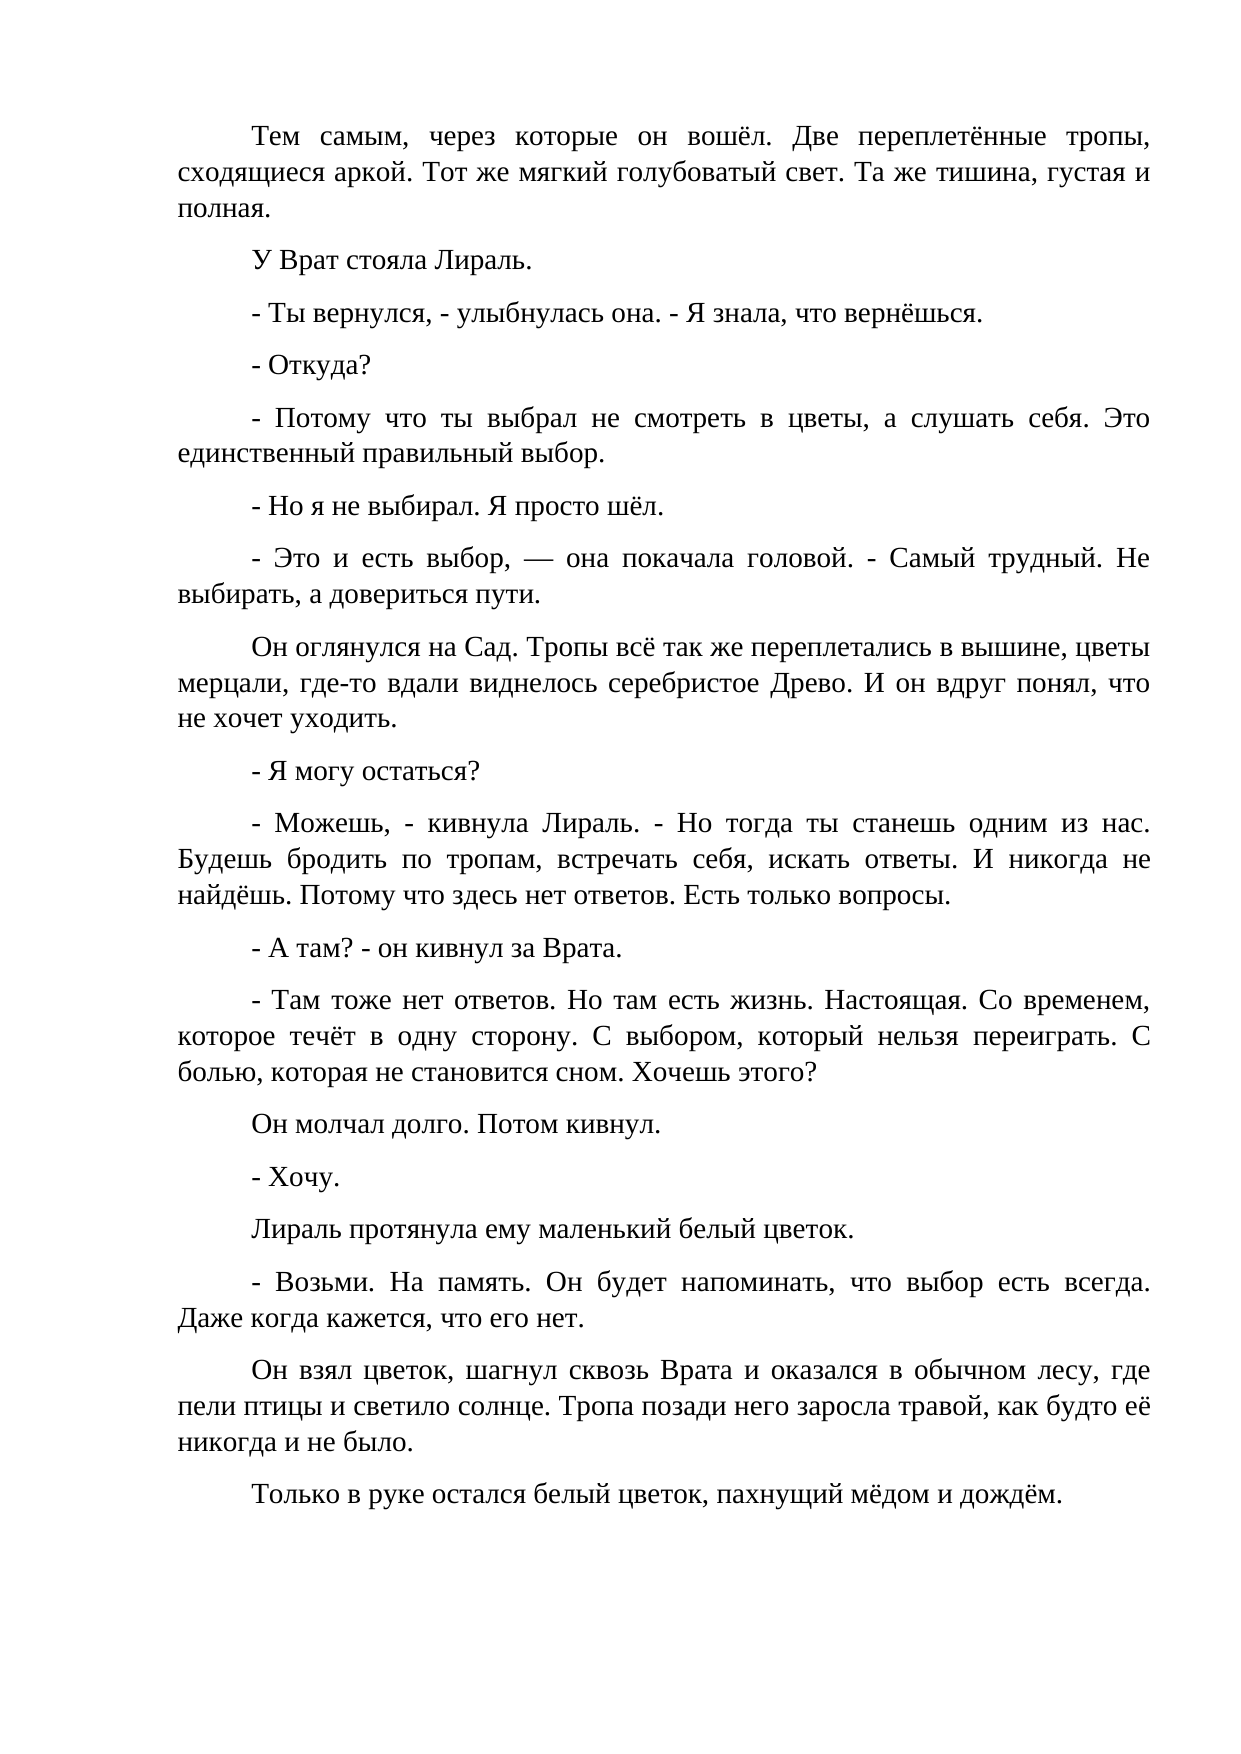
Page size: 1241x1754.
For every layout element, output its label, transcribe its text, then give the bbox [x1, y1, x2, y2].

text - Откуда? [177, 347, 1152, 381]
text - Это и есть выбор, — она покачала головой. - Самый трудный. Не выбирать, а довериться пути. [177, 541, 1152, 610]
text - Возьми. На память. Он будет напоминать, что выбор есть всегда. Даже когда кажется, что его нет. [177, 1264, 1152, 1333]
text Он оглянулся на Сад. Тропы всё так же переплетались в вышине, цветы мерцали, где-то вдали виднелось серебристое Древо. И он вдруг понял, что не хочет уходить. [177, 629, 1152, 734]
text - Я могу остаться? [177, 753, 1152, 787]
text Он взял цветок, шагнул сквозь Врата и оказался в обычном лесу, где пели птицы и светило солнце. Тропа позади него заросла травой, как будто её никогда и не было. [177, 1352, 1152, 1457]
text - А там? - он кивнул за Врата. [177, 930, 1152, 963]
text - Но я не выбирал. Я просто шёл. [177, 488, 1152, 522]
text - Хочу. [177, 1159, 1152, 1192]
text - Там тоже нет ответов. Но там есть жизнь. Настоящая. Со временем, которое течёт в одну сторону. С выбором, который нельзя переиграть. С болью, которая не становится сном. Хочешь этого? [177, 982, 1152, 1087]
text - Потому что ты выбрал не смотреть в цветы, а слушать себя. Это единственный правильный выбор. [177, 400, 1152, 469]
text Тем самым, через которые он вошёл. Две переплетённые тропы, сходящиеся аркой. Тот же мягкий голубоватый свет. Та же тишина, густая и полная. [177, 118, 1152, 223]
text Он молчал долго. Потом кивнул. [177, 1106, 1152, 1140]
text Только в руке остался белый цветок, пахнущий мёдом и дождём. [177, 1476, 1152, 1510]
text - Можешь, - кивнула Лираль. - Но тогда ты станешь одним из нас. Будешь бродить по тропам, встречать себя, искать ответы. И никогда не найдёшь. Потому что здесь нет ответов. Есть только вопросы. [177, 806, 1152, 911]
text - Ты вернулся, - улыбнулась она. - Я знала, что вернёшься. [177, 295, 1152, 328]
text Лираль протянула ему маленький белый цветок. [177, 1211, 1152, 1245]
text У Врат стояла Лираль. [177, 242, 1152, 276]
